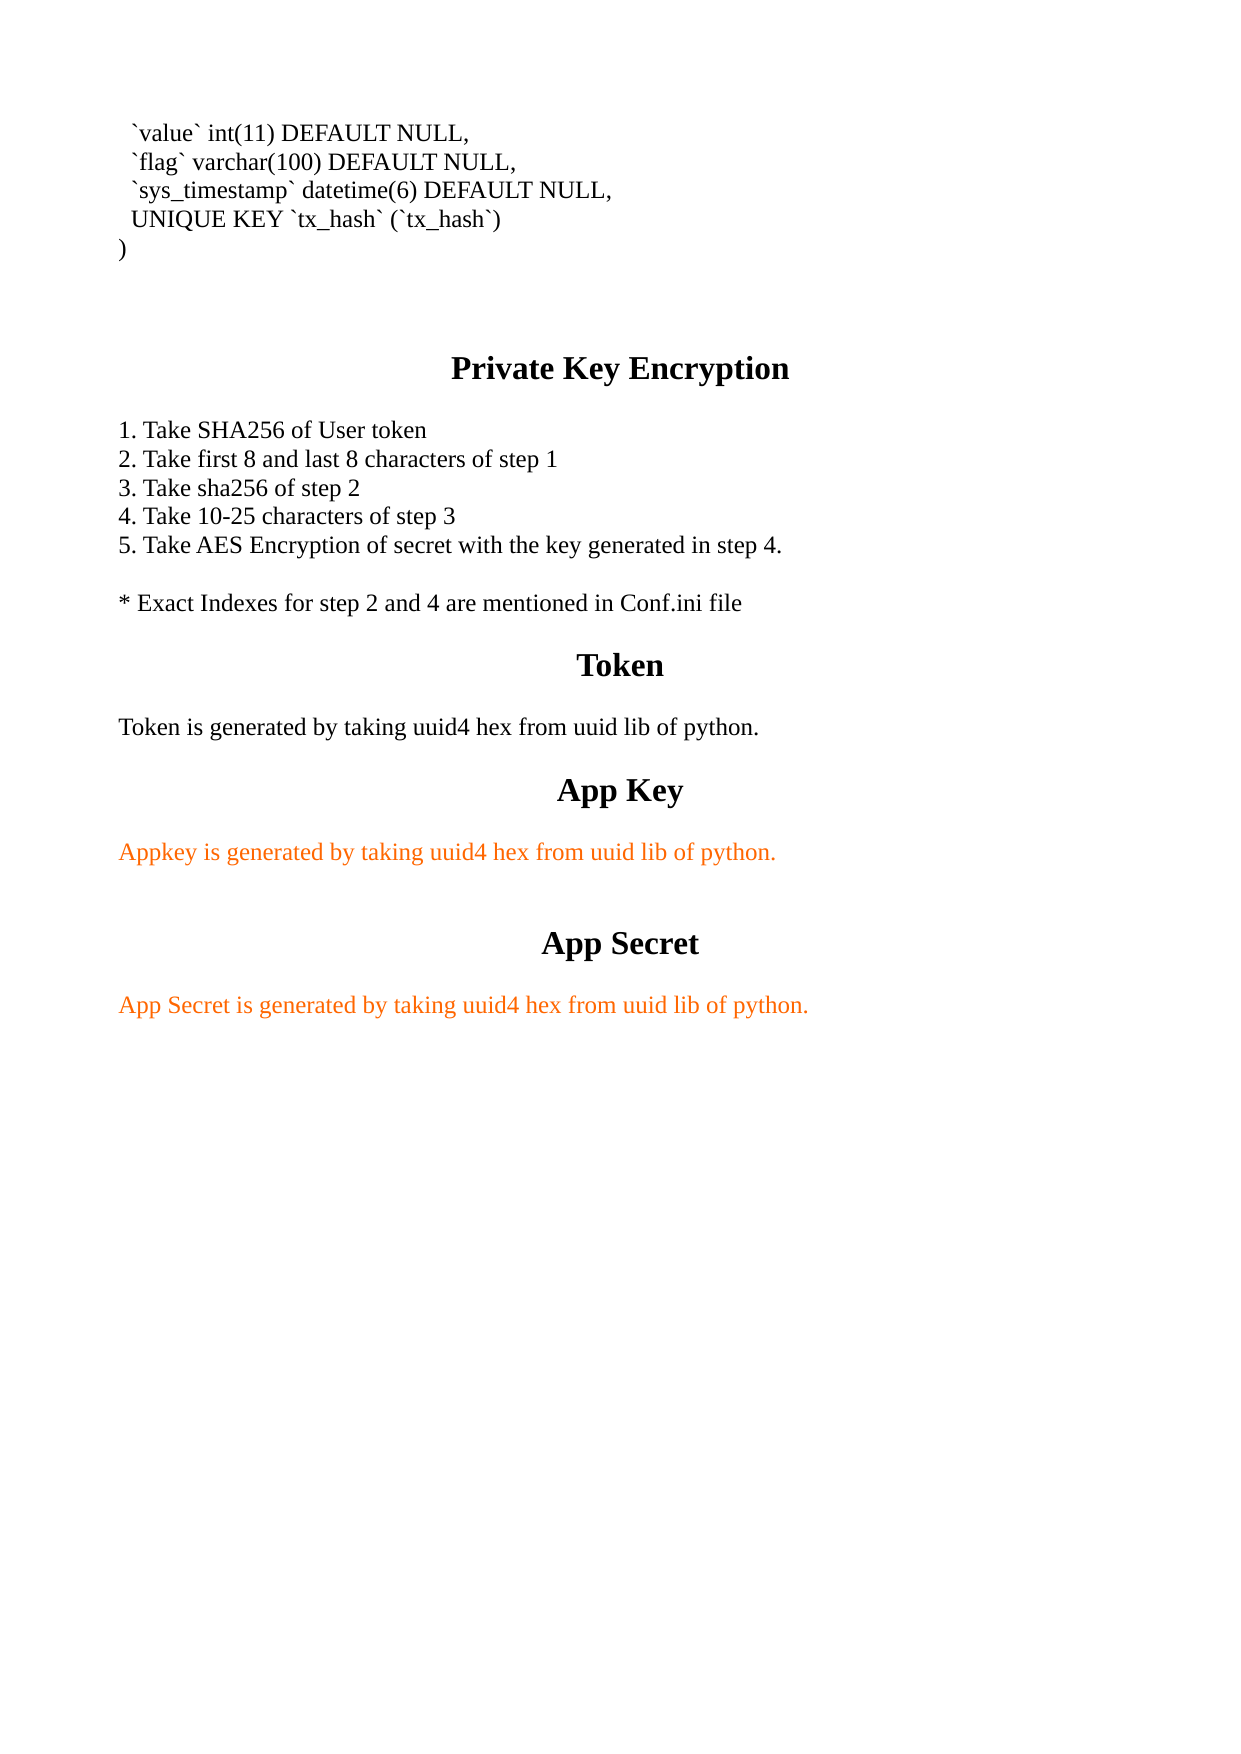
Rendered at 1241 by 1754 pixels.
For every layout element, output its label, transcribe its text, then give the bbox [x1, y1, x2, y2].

text UNIQUE KEY `tx_hash` (`tx_hash`) [118, 204, 1122, 233]
text Private Key Encryption [118, 348, 1122, 386]
text `value` int(11) DEFAULT NULL, [118, 118, 1122, 147]
text 4. Take 10-25 characters of step 3 [118, 501, 1122, 530]
text Appkey is generated by taking uuid4 hex from uuid lib of python. [118, 837, 1122, 866]
text ) [118, 233, 1122, 262]
text `flag` varchar(100) DEFAULT NULL, [118, 147, 1122, 176]
text `sys_timestamp` datetime(6) DEFAULT NULL, [118, 176, 1122, 204]
text App Key [118, 770, 1122, 808]
text 3. Take sha256 of step 2 [118, 473, 1122, 501]
text * Exact Indexes for step 2 and 4 are mentioned in Conf.ini file [118, 588, 1122, 616]
text 2. Take first 8 and last 8 characters of step 1 [118, 444, 1122, 473]
text App Secret is generated by taking uuid4 hex from uuid lib of python. [118, 990, 1122, 1019]
text 1. Take SHA256 of User token [118, 415, 1122, 444]
text Token is generated by taking uuid4 hex from uuid lib of python. [118, 712, 1122, 741]
text 5. Take AES Encryption of secret with the key generated in step 4. [118, 530, 1122, 559]
text App Secret [118, 923, 1122, 961]
text Token [118, 645, 1122, 683]
